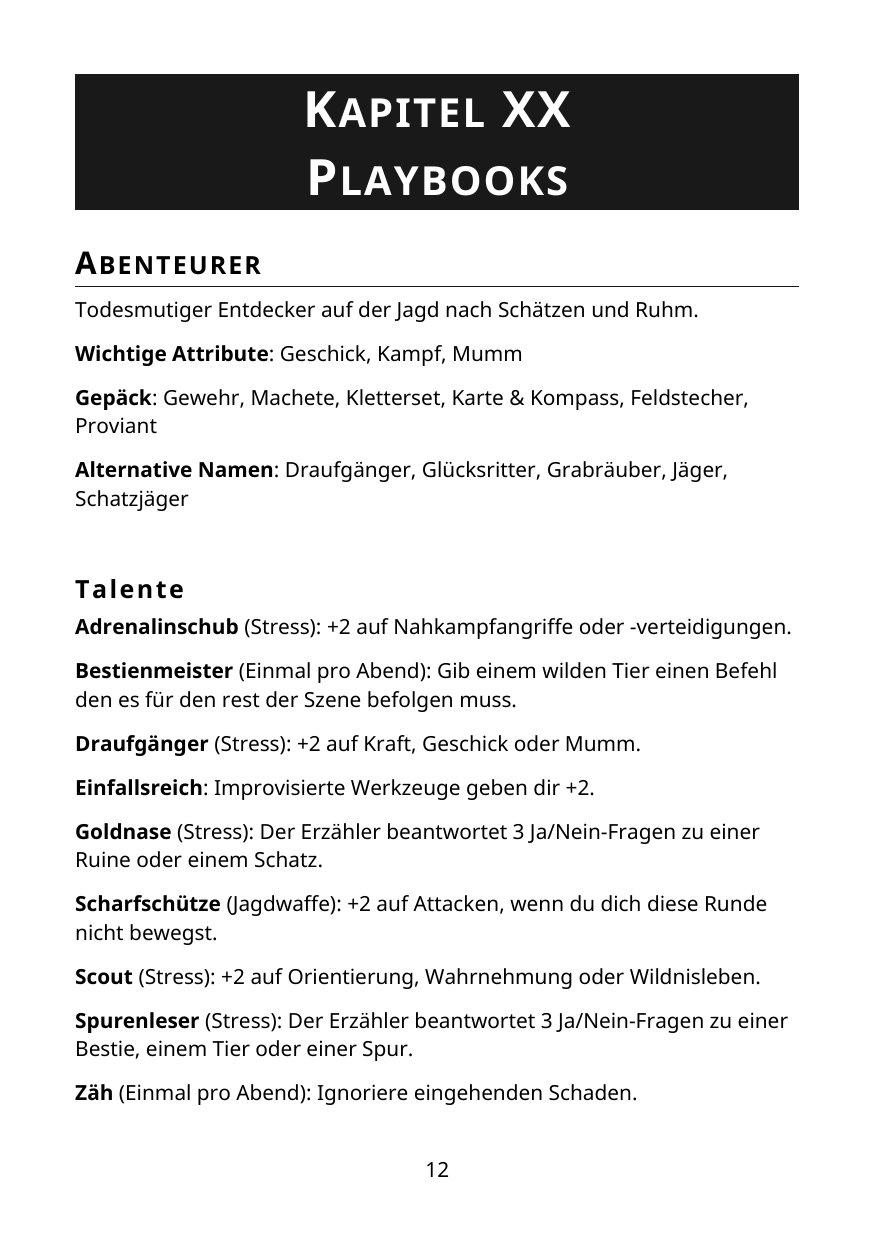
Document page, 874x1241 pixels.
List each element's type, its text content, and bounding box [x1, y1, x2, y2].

text Scharfschütze (Jagdwaffe): +2 auf Attacken, wenn du dich diese Runde nicht bewegst. [75, 889, 799, 946]
text Alternative Namen: Draufgänger, Glücksritter, Grabräuber, Jäger, Schatzjäger [75, 455, 799, 512]
text Einfallsreich: Improvisierte Werkzeuge geben dir +2. [75, 773, 799, 801]
subtitle Talente [75, 572, 799, 606]
subtitle Playbooks [75, 142, 799, 210]
text Draufgänger (Stress): +2 auf Kraft, Geschick oder Mumm. [75, 729, 799, 757]
subtitle Abenteurer [75, 241, 799, 286]
subtitle Kapitel XX [75, 74, 799, 142]
text Adrenalinschub (Stress): +2 auf Nahkampfangriffe oder -verteidigungen. [75, 612, 799, 641]
text Bestienmeister (Einmal pro Abend): Gib einem wilden Tier einen Befehl den es für den rest der Szene befolgen muss. [75, 656, 799, 713]
text Gepäck: Gewehr, Machete, Kletterset, Karte & Kompass, Feldstecher, Proviant [75, 383, 799, 440]
text Zäh (Einmal pro Abend): Ignoriere eingehenden Schaden. [75, 1078, 799, 1107]
text Spurenleser (Stress): Der Erzähler beantwortet 3 Ja/Nein-Fragen zu einer Bestie, einem Tier oder einer Spur. [75, 1006, 799, 1063]
text Wichtige Attribute: Geschick, Kampf, Mumm [75, 339, 799, 367]
text Todesmutiger Entdecker auf der Jagd nach Schätzen und Ruhm. [75, 295, 799, 323]
text Goldnase (Stress): Der Erzähler beantwortet 3 Ja/Nein-Fragen zu einer Ruine oder einem Schatz. [75, 817, 799, 874]
text Scout (Stress): +2 auf Orientierung, Wahrnehmung oder Wildnisleben. [75, 962, 799, 990]
